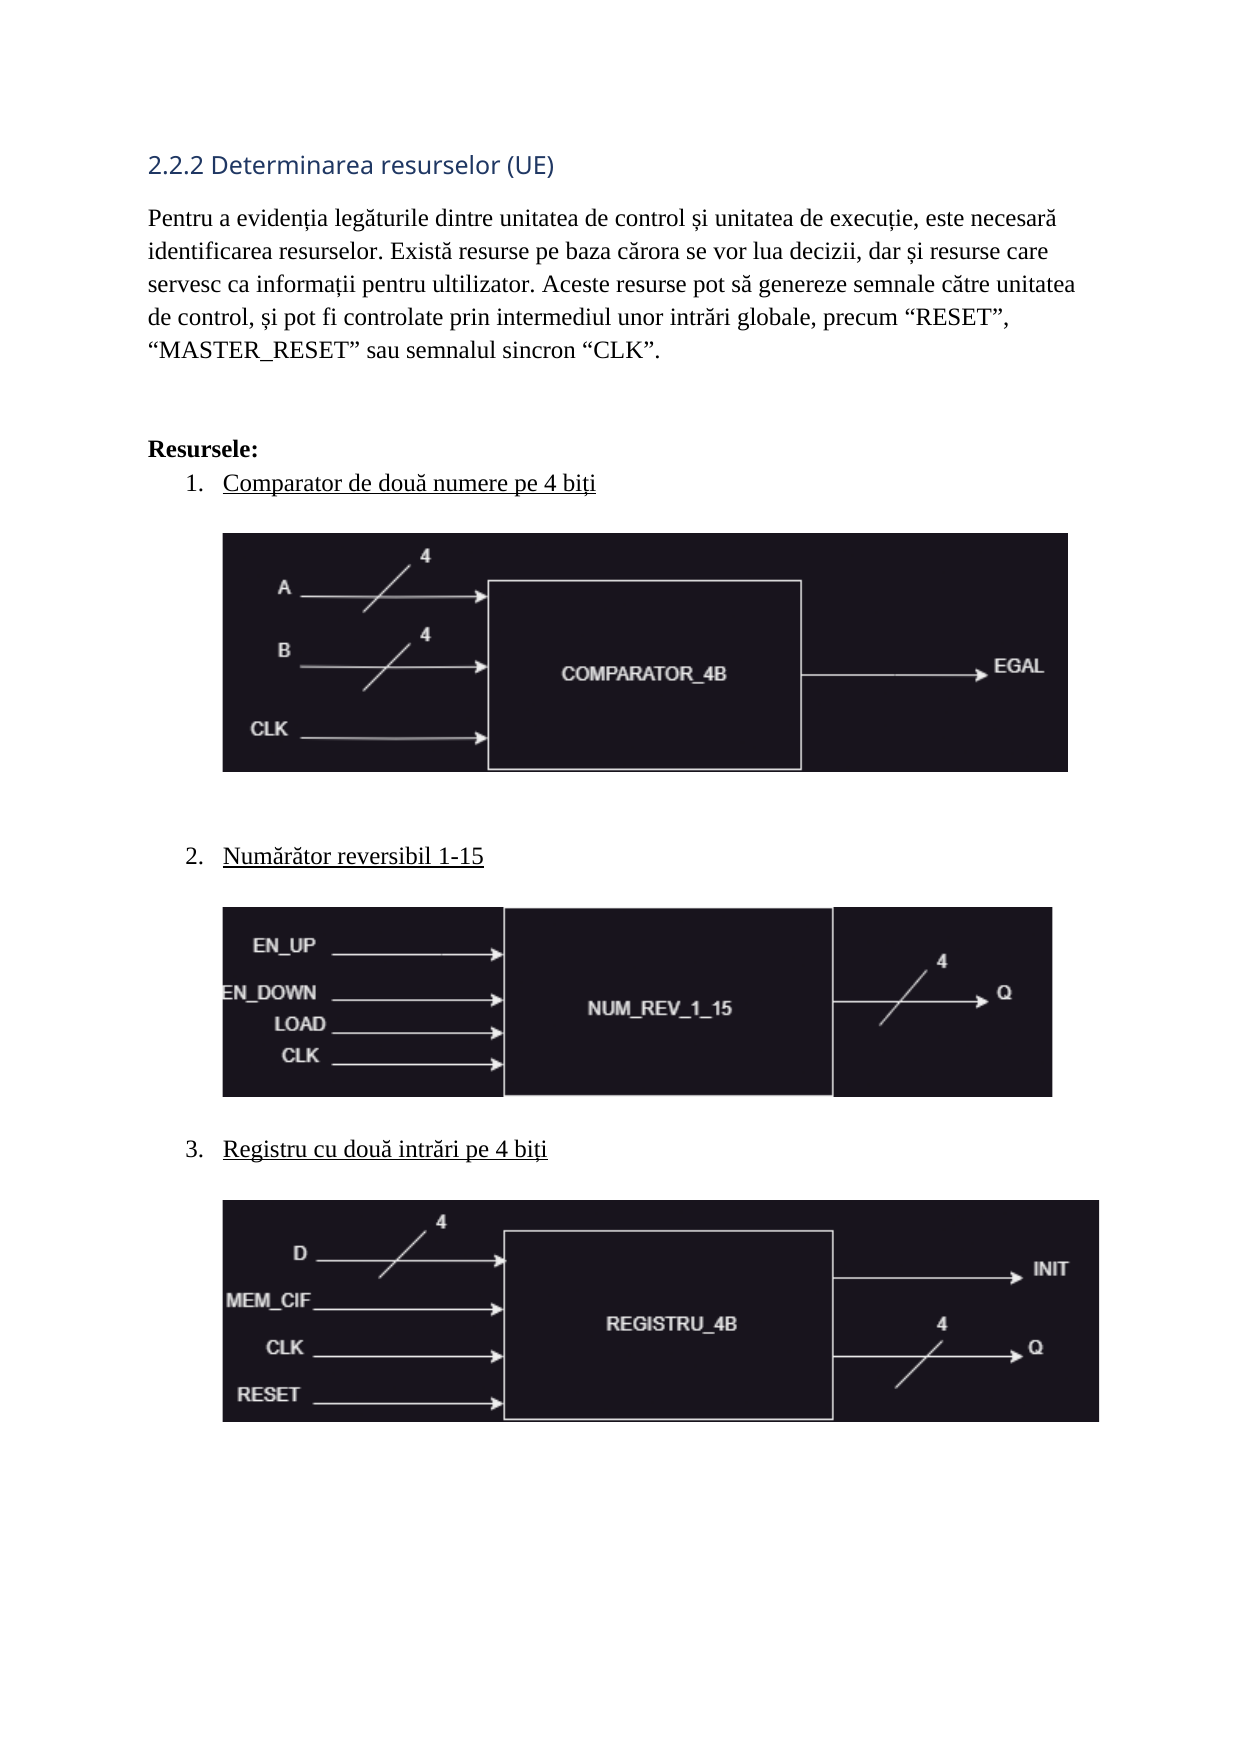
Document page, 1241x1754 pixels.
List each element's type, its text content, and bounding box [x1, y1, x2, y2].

text Pentru a evidenția legăturile dintre unitatea de control și unitatea de execuție, este necesară identificarea resurselor. Există resurse pe baza cărora se vor lua decizii, dar și resurse care servesc ca informații pentru ultilizator. Aceste resurse pot să genereze semnale către unitatea de control, și pot fi controlate prin intermediul unor intrări globale, precum “RESET”, “MASTER_RESET” sau semnalul sincron “CLK”. [148, 203, 1093, 364]
list Registru cu două intrări pe 4 biți [185, 1134, 1093, 1163]
list Numărător reversibil 1-15 [185, 841, 1093, 870]
list Comparator de două numere pe 4 biți [185, 468, 1093, 496]
subtitle 2.2.2 Determinarea resurselor (UE) [148, 148, 1093, 182]
text Resursele: [148, 434, 1093, 463]
